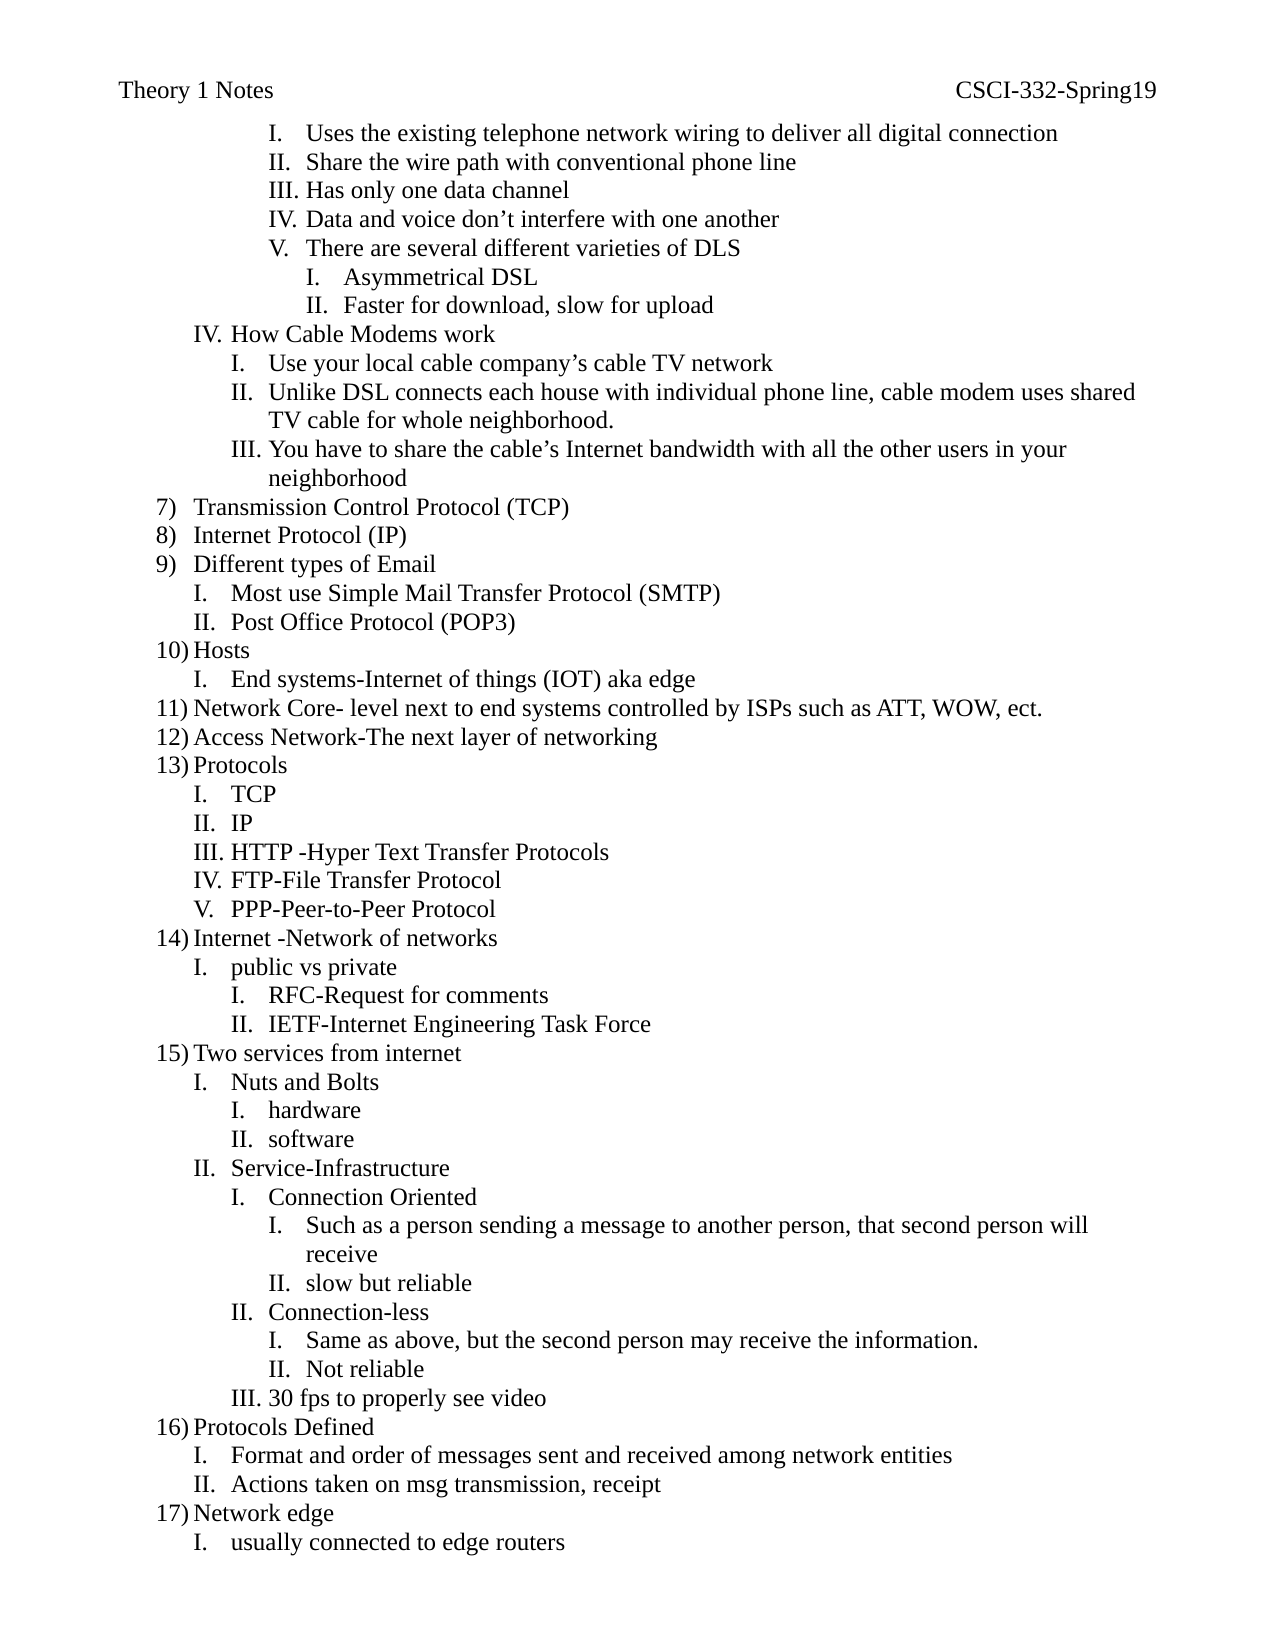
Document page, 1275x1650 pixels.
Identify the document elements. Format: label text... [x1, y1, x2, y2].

list Network Core- level next to end systems controlled by ISPs such as ATT, WOW, ect. [156, 693, 1157, 722]
list Network edge [156, 1498, 1157, 1527]
list There are several different varieties of DLS [268, 233, 1157, 262]
list IETF-Internet Engineering Task Force [231, 1009, 1157, 1038]
list HTTP -Hyper Text Transfer Protocols [193, 837, 1157, 866]
list Uses the existing telephone network wiring to deliver all digital connection [268, 118, 1157, 147]
list Access Network-The next layer of networking [156, 722, 1157, 751]
list Post Office Protocol (POP3) [193, 607, 1157, 636]
list Service-Infrastructure [193, 1153, 1157, 1182]
list Different types of Email [156, 549, 1157, 578]
list FTP-File Transfer Protocol [193, 866, 1157, 894]
list Share the wire path with conventional phone line [268, 147, 1157, 176]
list Protocols Defined [156, 1412, 1157, 1441]
list Use your local cable company’s cable TV network [231, 348, 1157, 377]
list Such as a person sending a message to another person, that second person will receive [268, 1211, 1157, 1268]
list Actions taken on msg transmission, receipt [193, 1469, 1157, 1498]
list Has only one data channel [268, 176, 1157, 204]
list End systems-Internet of things (IOT) aka edge [193, 664, 1157, 693]
list IP [193, 808, 1157, 837]
list 30 fps to properly see video [231, 1383, 1157, 1412]
list Format and order of messages sent and received among network entities [193, 1441, 1157, 1469]
list slow but reliable [268, 1268, 1157, 1297]
list Connection-less [231, 1297, 1157, 1326]
list TCP [193, 779, 1157, 808]
list Two services from internet [156, 1038, 1157, 1067]
list Connection Oriented [231, 1182, 1157, 1211]
list You have to share the cable’s Internet bandwidth with all the other users in your neighborhood [231, 434, 1157, 492]
list How Cable Modems work [193, 319, 1157, 348]
list Transmission Control Protocol (TCP) [156, 492, 1157, 521]
list Unlike DSL connects each house with individual phone line, cable modem uses shared TV cable for whole neighborhood. [231, 377, 1157, 434]
list Protocols [156, 751, 1157, 779]
list Not reliable [268, 1354, 1157, 1383]
list public vs private [193, 952, 1157, 981]
list Internet Protocol (IP) [156, 521, 1157, 549]
list Internet -Network of networks [156, 923, 1157, 952]
list RFC-Request for comments [231, 981, 1157, 1009]
list hardware [231, 1096, 1157, 1124]
list Faster for download, slow for upload [306, 291, 1157, 319]
list Nuts and Bolts [193, 1067, 1157, 1096]
list Data and voice don’t interfere with one another [268, 204, 1157, 233]
list software [231, 1124, 1157, 1153]
list Asymmetrical DSL [306, 262, 1157, 291]
list usually connected to edge routers [193, 1527, 1157, 1556]
list Hosts [156, 636, 1157, 664]
list PPP-Peer-to-Peer Protocol [193, 894, 1157, 923]
list Most use Simple Mail Transfer Protocol (SMTP) [193, 578, 1157, 607]
list Same as above, but the second person may receive the information. [268, 1326, 1157, 1354]
